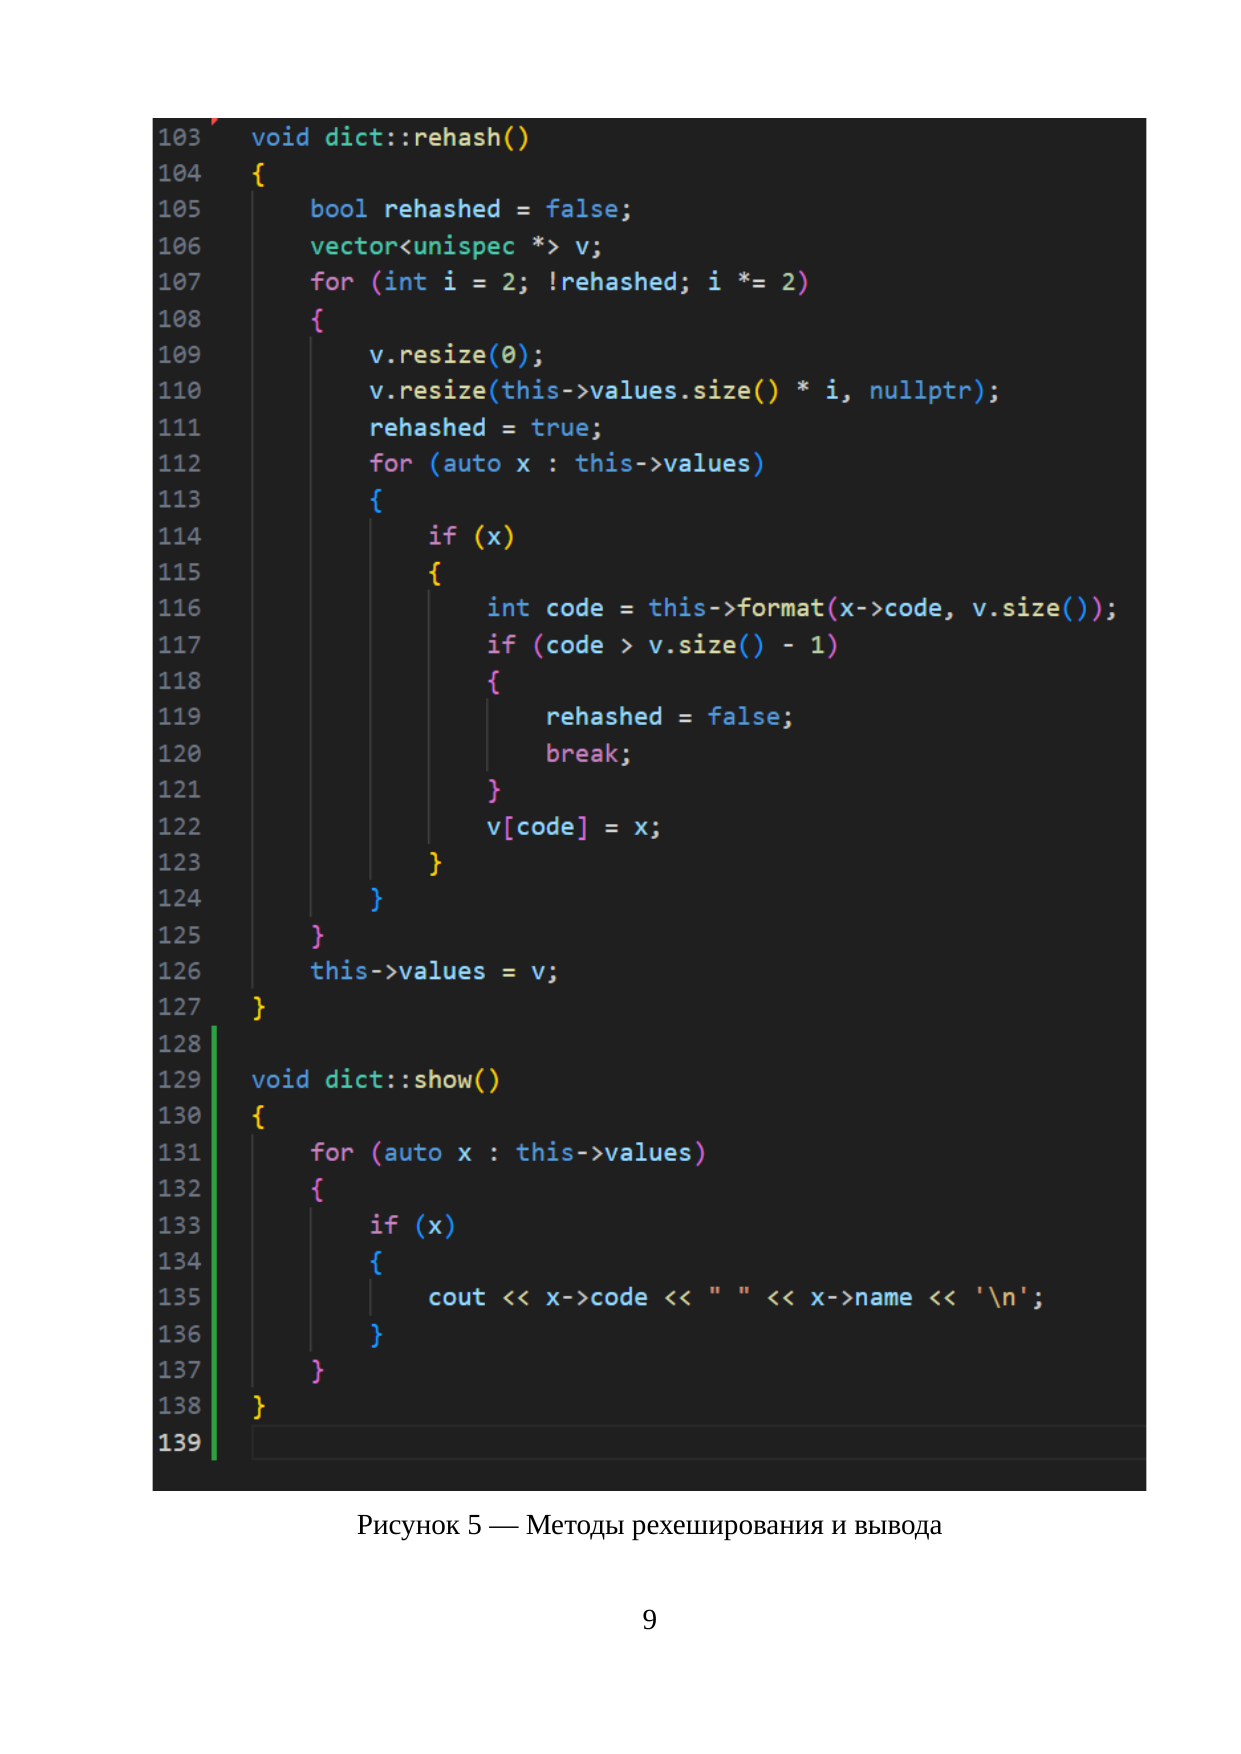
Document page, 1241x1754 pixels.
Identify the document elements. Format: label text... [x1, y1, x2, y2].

text Рисунок 5 — Методы рехеширования и вывода [148, 118, 1152, 1541]
picture [152, 118, 1147, 1491]
